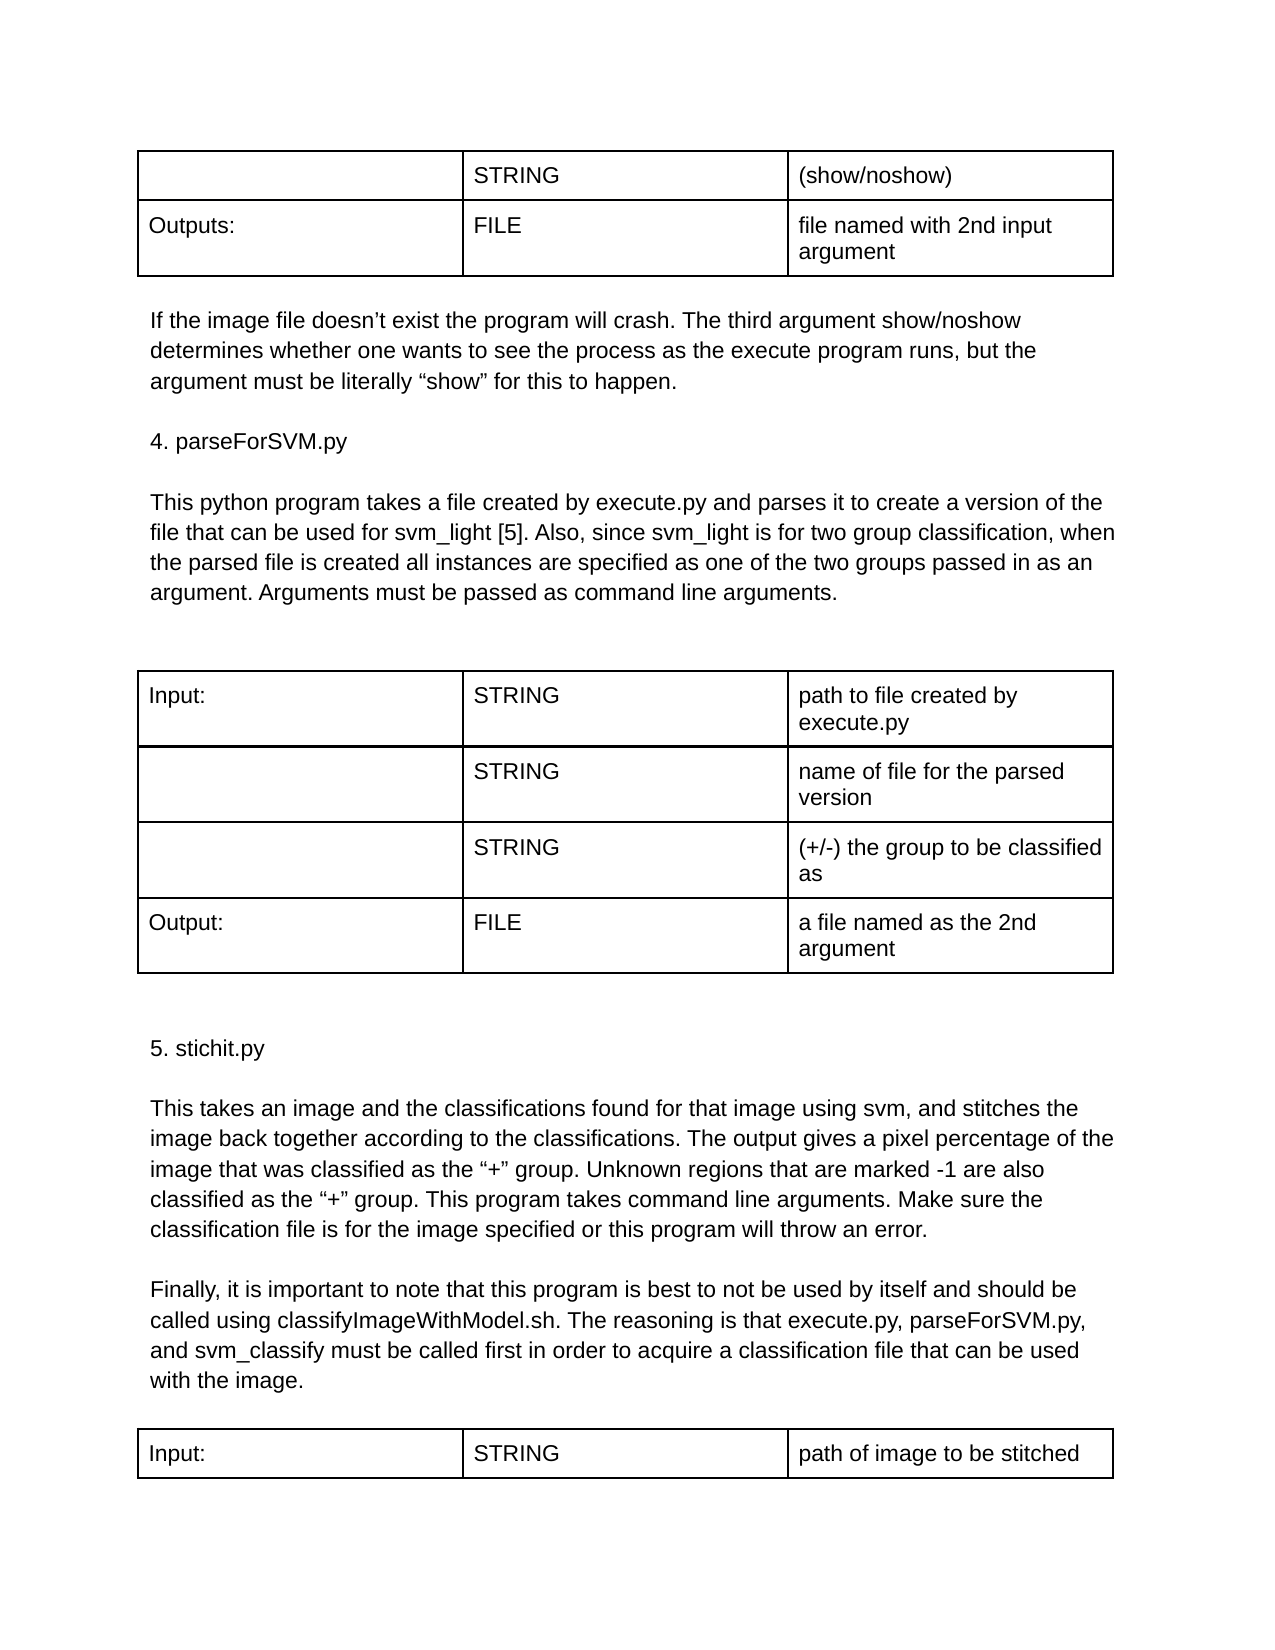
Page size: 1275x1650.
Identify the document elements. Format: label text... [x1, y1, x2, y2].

text 5. stichit.py [150, 1035, 1125, 1061]
text 4. parseForSVM.py [150, 428, 1125, 454]
table_cell [139, 152, 462, 199]
table_cell file named with 2nd input argument [789, 201, 1112, 275]
table_header Input: [139, 1430, 462, 1477]
text If the image file doesn’t exist the program will crash. The third argument show/noshow determines whether one wants to see the process as the execute program runs, but the argument must be literally “show” for this to happen. [150, 307, 1125, 394]
text Finally, it is important to note that this program is best to not be used by itself and should be called using classifyImageWithModel.sh. The reasoning is that execute.py, parseForSVM.py, and svm_classify must be called first in order to acquire a classification file that can be used with the image. [150, 1276, 1125, 1393]
text This takes an image and the classifications found for that image using svm, and stitches the image back together according to the classifications. The output gives a pixel percentage of the image that was classified as the “+” group. Unknown regions that are marked -1 are also classified as the “+” group. This program takes command line arguments. Make sure the classification file is for the image specified or this program will throw an error. [150, 1095, 1125, 1242]
text This python program takes a file created by execute.py and parses it to create a version of the file that can be used for svm_light [5]. Also, since svm_light is for two group classification, when the parsed file is created all instances are specified as one of the two groups passed in as an argument. Arguments must be passed as command line arguments. [150, 488, 1125, 605]
table_cell (show/noshow) [789, 152, 1112, 199]
table_cell STRING [464, 823, 787, 897]
table_cell Output: [139, 899, 462, 972]
table_cell [139, 823, 462, 897]
table_cell Outputs: [139, 201, 462, 275]
table_header STRING [464, 672, 787, 745]
table_header Input: [139, 672, 462, 745]
table_header path to file created by execute.py [789, 672, 1112, 745]
table_header path of image to be stitched [789, 1430, 1112, 1477]
table_cell FILE [464, 899, 787, 972]
table_cell a file named as the 2nd argument [789, 899, 1112, 972]
table_cell (+/-) the group to be classified as [789, 823, 1112, 897]
table_cell STRING [464, 748, 787, 821]
table_header STRING [464, 1430, 787, 1477]
table_cell name of file for the parsed version [789, 748, 1112, 821]
table_cell [139, 748, 462, 821]
table_cell FILE [464, 201, 787, 275]
table_cell STRING [464, 152, 787, 199]
